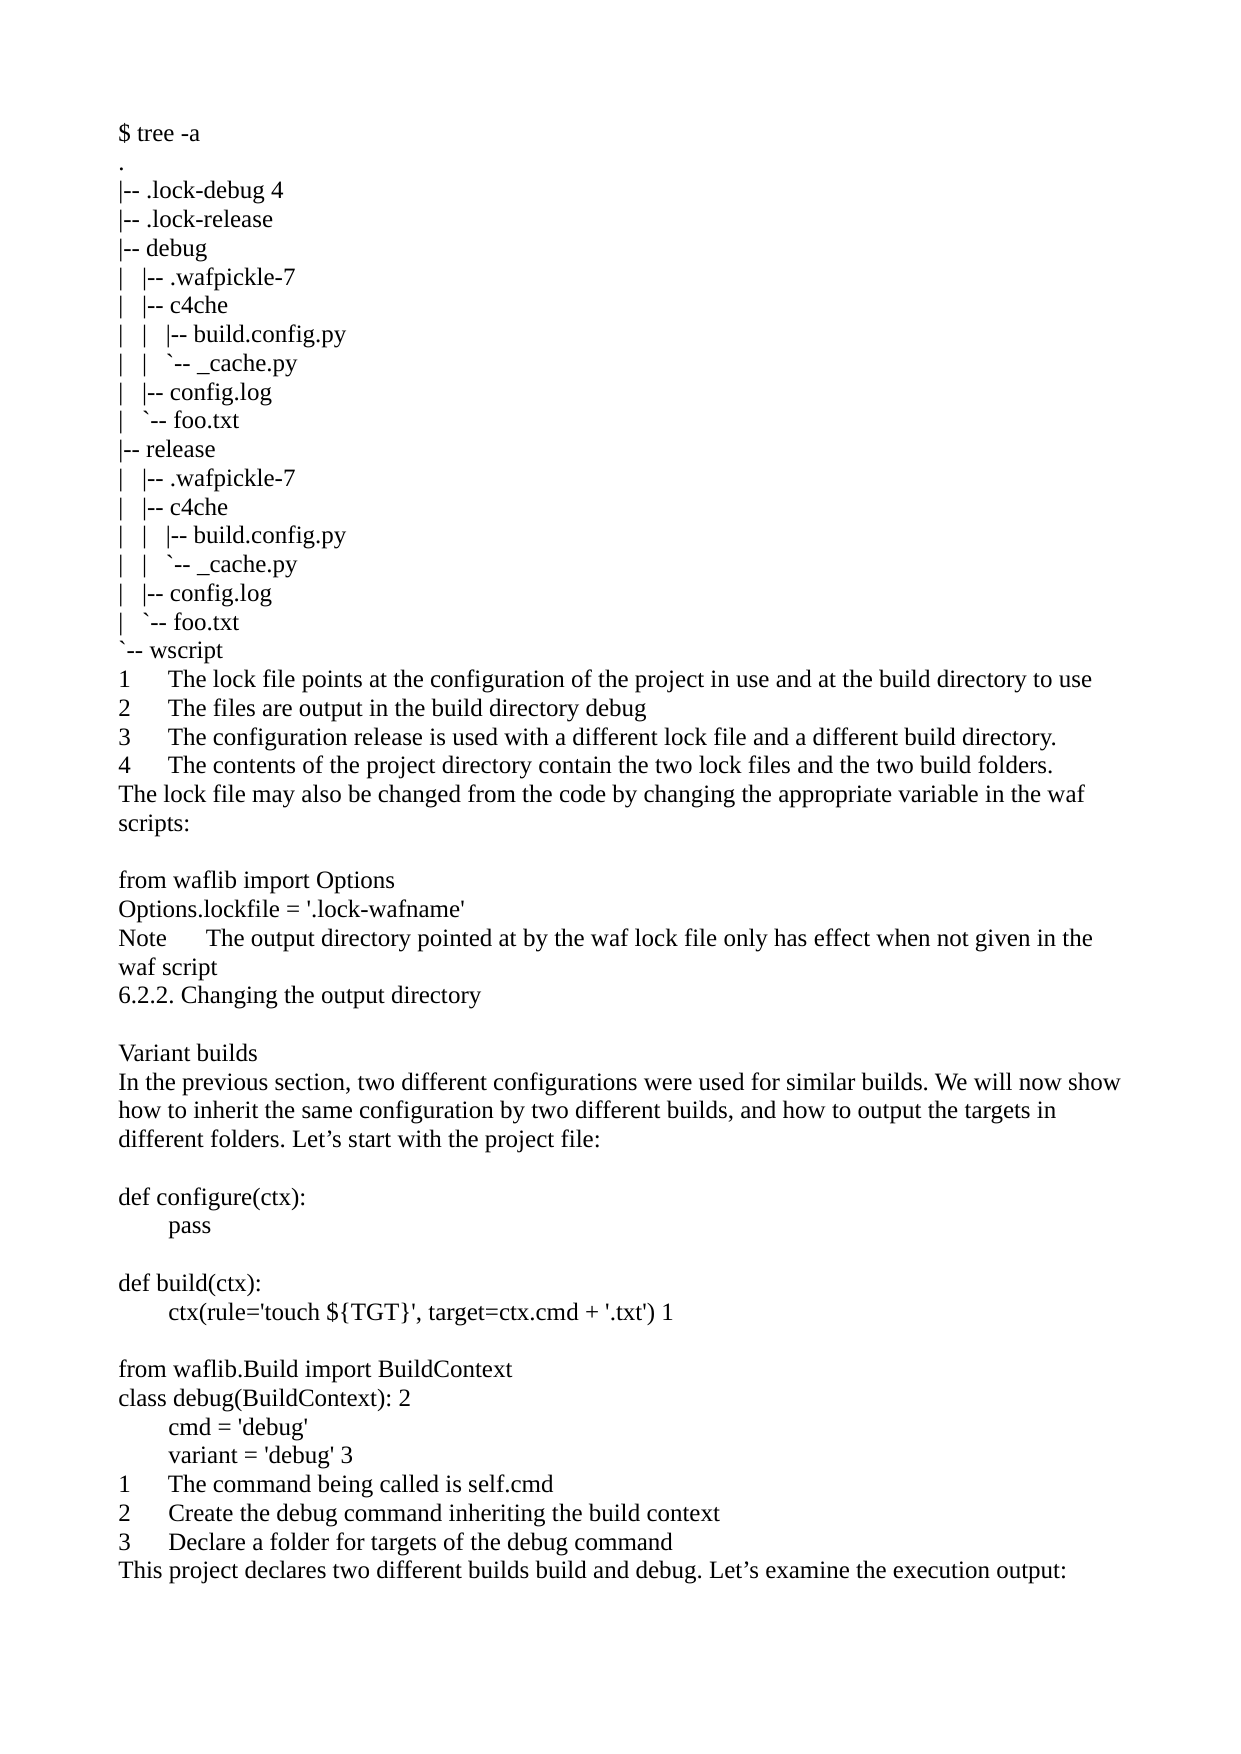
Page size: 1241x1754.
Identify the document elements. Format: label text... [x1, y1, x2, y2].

text | `-- foo.txt [118, 607, 1122, 636]
text . [118, 147, 1122, 176]
text | `-- foo.txt [118, 406, 1122, 434]
text def configure(ctx): [118, 1182, 1122, 1211]
text | |-- c4che [118, 492, 1122, 521]
text 1 The command being called is self.cmd [118, 1469, 1122, 1498]
text 1 The lock file points at the configuration of the project in use and at the build directory to use [118, 664, 1122, 693]
text 2 The files are output in the build directory debug [118, 693, 1122, 722]
text ctx(rule='touch ${TGT}', target=ctx.cmd + '.txt') 1 [118, 1297, 1122, 1326]
text | | |-- build.config.py [118, 521, 1122, 549]
text Variant builds [118, 1038, 1122, 1067]
text `-- wscript [118, 636, 1122, 664]
text def build(ctx): [118, 1268, 1122, 1297]
text | |-- .wafpickle-7 [118, 262, 1122, 291]
text variant = 'debug' 3 [118, 1441, 1122, 1469]
text The lock file may also be changed from the code by changing the appropriate variable in the waf scripts: [118, 779, 1122, 837]
text Options.lockfile = '.lock-wafname' [118, 894, 1122, 923]
text 3 The configuration release is used with a different lock file and a different build directory. [118, 722, 1122, 751]
text |-- .lock-release [118, 204, 1122, 233]
text | | |-- build.config.py [118, 319, 1122, 348]
text This project declares two different builds build and debug. Let’s examine the execution output: [118, 1556, 1122, 1584]
text | |-- c4che [118, 291, 1122, 319]
text Note The output directory pointed at by the waf lock file only has effect when not given in the waf script [118, 923, 1122, 981]
text 4 The contents of the project directory contain the two lock files and the two build folders. [118, 751, 1122, 779]
text |-- release [118, 434, 1122, 463]
text | |-- config.log [118, 377, 1122, 406]
text from waflib import Options [118, 866, 1122, 894]
text 6.2.2. Changing the output directory [118, 981, 1122, 1009]
text |-- debug [118, 233, 1122, 262]
text 2 Create the debug command inheriting the build context [118, 1498, 1122, 1527]
text pass [118, 1211, 1122, 1239]
text $ tree -a [118, 118, 1122, 147]
text | | `-- _cache.py [118, 348, 1122, 377]
text In the previous section, two different configurations were used for similar builds. We will now show how to inherit the same configuration by two different builds, and how to output the targets in different folders. Let’s start with the project file: [118, 1067, 1122, 1153]
text class debug(BuildContext): 2 [118, 1383, 1122, 1412]
text cmd = 'debug' [118, 1412, 1122, 1441]
text | |-- .wafpickle-7 [118, 463, 1122, 492]
text |-- .lock-debug 4 [118, 176, 1122, 204]
text | |-- config.log [118, 578, 1122, 607]
text | | `-- _cache.py [118, 549, 1122, 578]
text 3 Declare a folder for targets of the debug command [118, 1527, 1122, 1556]
text from waflib.Build import BuildContext [118, 1354, 1122, 1383]
